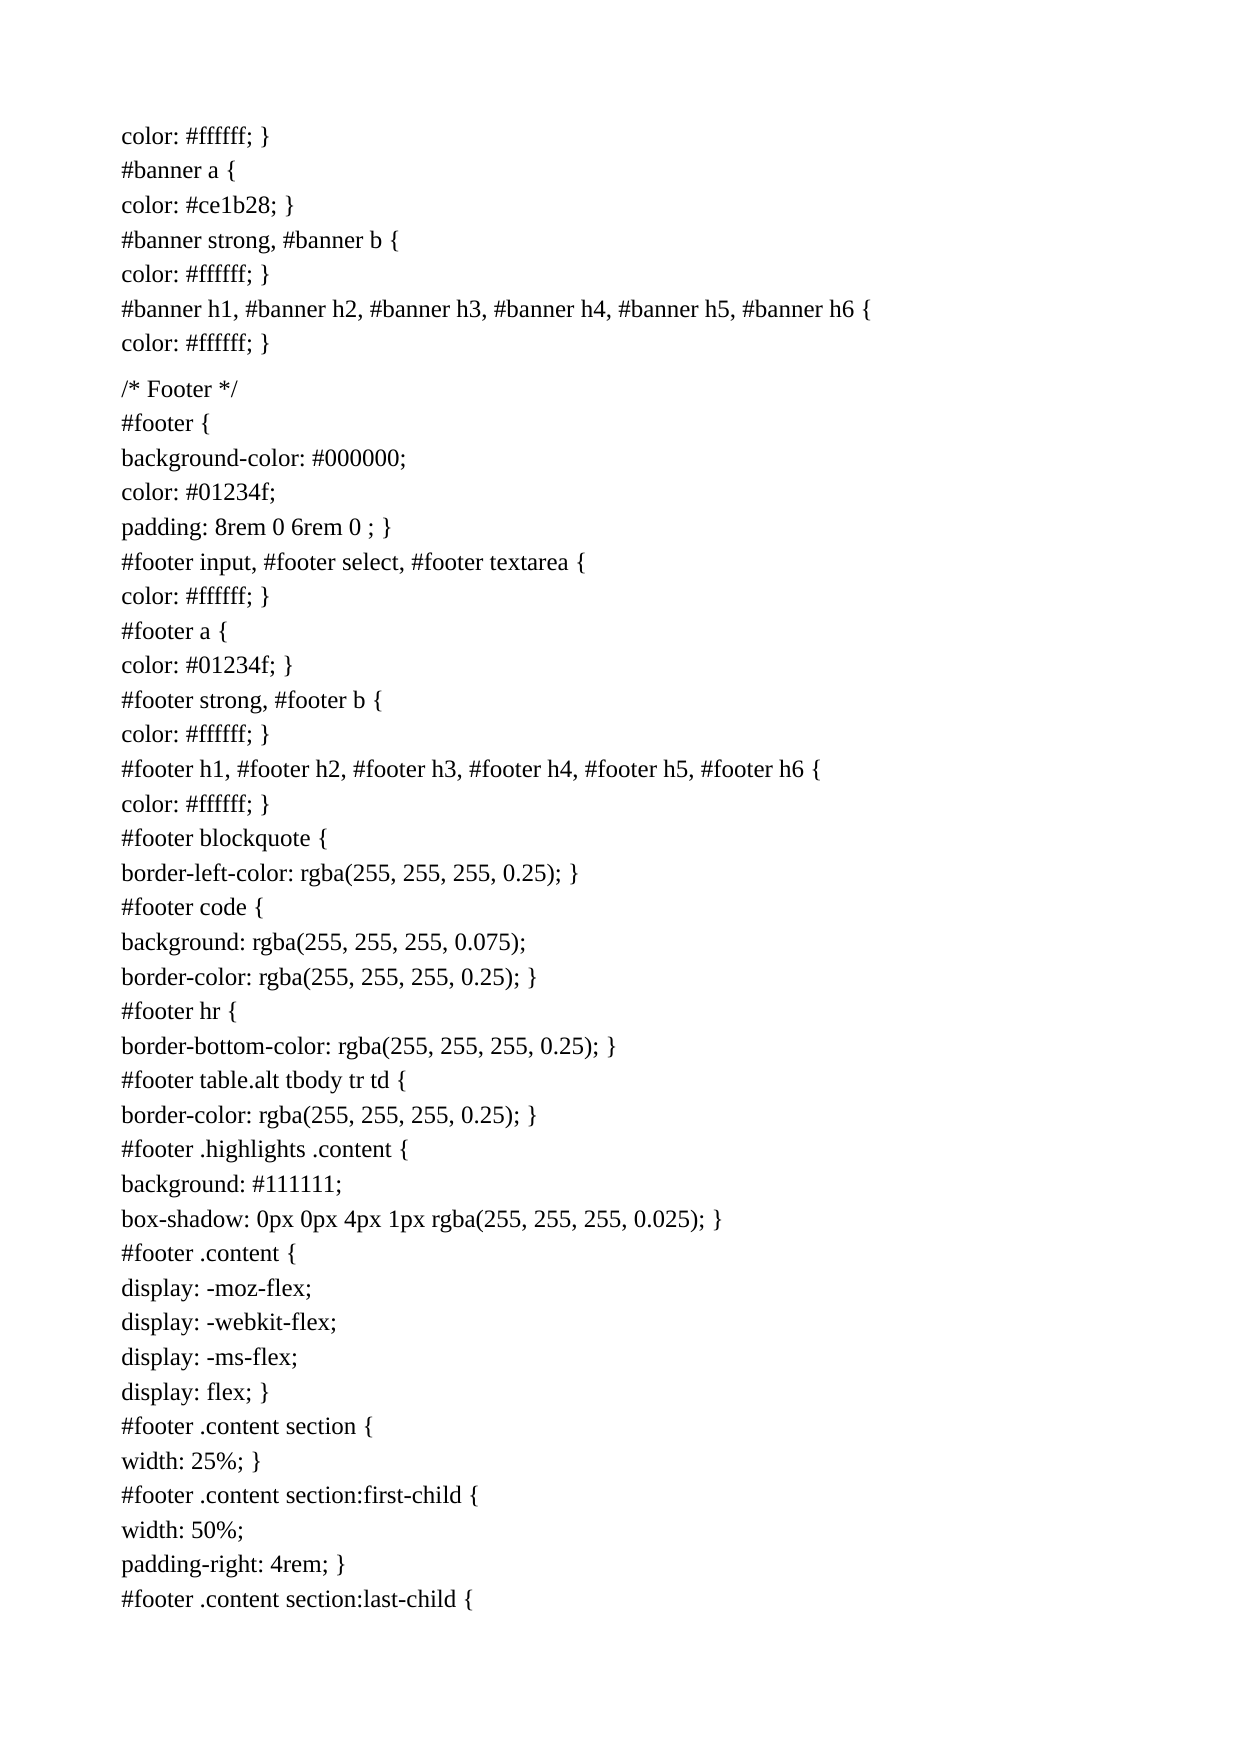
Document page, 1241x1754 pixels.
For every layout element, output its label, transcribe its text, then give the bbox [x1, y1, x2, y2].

table_header #banner strong, #banner b { [118, 222, 411, 256]
table_header border-bottom-color: rgba(255, 255, 255, 0.25); } [118, 1028, 628, 1062]
table_header padding-right: 4rem; } [118, 1547, 357, 1581]
table_header #footer .highlights .content { [118, 1132, 421, 1166]
table_header width: 50%; [118, 1512, 254, 1547]
table_header color: #ffffff; } [118, 256, 280, 291]
table_header color: #ffffff; } [118, 326, 280, 360]
table_header color: #ffffff; } [118, 118, 280, 153]
table_header #footer hr { [118, 993, 250, 1028]
table_header #footer code { [118, 890, 278, 924]
table_header background: #111111; [118, 1166, 352, 1201]
table_header color: #01234f; [118, 475, 286, 509]
table_header /* Footer */ [118, 371, 251, 405]
table_header color: #ffffff; } [118, 786, 280, 820]
table_header display: -webkit-flex; [118, 1305, 346, 1339]
table_header #footer .content { [118, 1235, 309, 1270]
table_header color: #ffffff; } [118, 717, 280, 751]
table_header color: #01234f; } [118, 648, 305, 682]
table_header color: #ce1b28; } [118, 187, 307, 222]
table_header display: -moz-flex; [118, 1270, 321, 1304]
table_header #footer input, #footer select, #footer textarea { [118, 544, 597, 578]
table_header #footer .content section:first-child { [118, 1478, 488, 1512]
table_header display: -ms-flex; [118, 1339, 307, 1374]
table_header width: 25%; } [118, 1443, 274, 1477]
table_header border-color: rgba(255, 255, 255, 0.25); } [118, 959, 549, 993]
table_header border-color: rgba(255, 255, 255, 0.25); } [118, 1097, 549, 1132]
table_header color: #ffffff; } [118, 578, 280, 613]
table_header background: rgba(255, 255, 255, 0.075); [118, 924, 536, 959]
table_header #footer h1, #footer h2, #footer h3, #footer h4, #footer h5, #footer h6 { [118, 751, 828, 786]
table_header #footer strong, #footer b { [118, 682, 395, 717]
table_header border-left-color: rgba(255, 255, 255, 0.25); } [118, 855, 591, 889]
table_header box-shadow: 0px 0px 4px 1px rgba(255, 255, 255, 0.025); } [118, 1201, 731, 1235]
table_header background-color: #000000; [118, 440, 417, 474]
table_header #banner h1, #banner h2, #banner h3, #banner h4, #banner h5, #banner h6 { [118, 291, 877, 326]
table_header display: flex; } [118, 1374, 281, 1408]
table_header #footer blockquote { [118, 820, 341, 855]
table_header #banner a { [118, 153, 250, 187]
table_header #footer a { [118, 613, 242, 647]
table_header #footer .content section { [118, 1408, 386, 1443]
table_header #footer { [118, 405, 224, 440]
table_header #footer .content section:last-child { [118, 1581, 482, 1616]
table_header padding: 8rem 0 6rem 0 ; } [118, 509, 401, 544]
table_header #footer table.alt tbody tr td { [118, 1063, 418, 1097]
table_header [118, 360, 136, 371]
